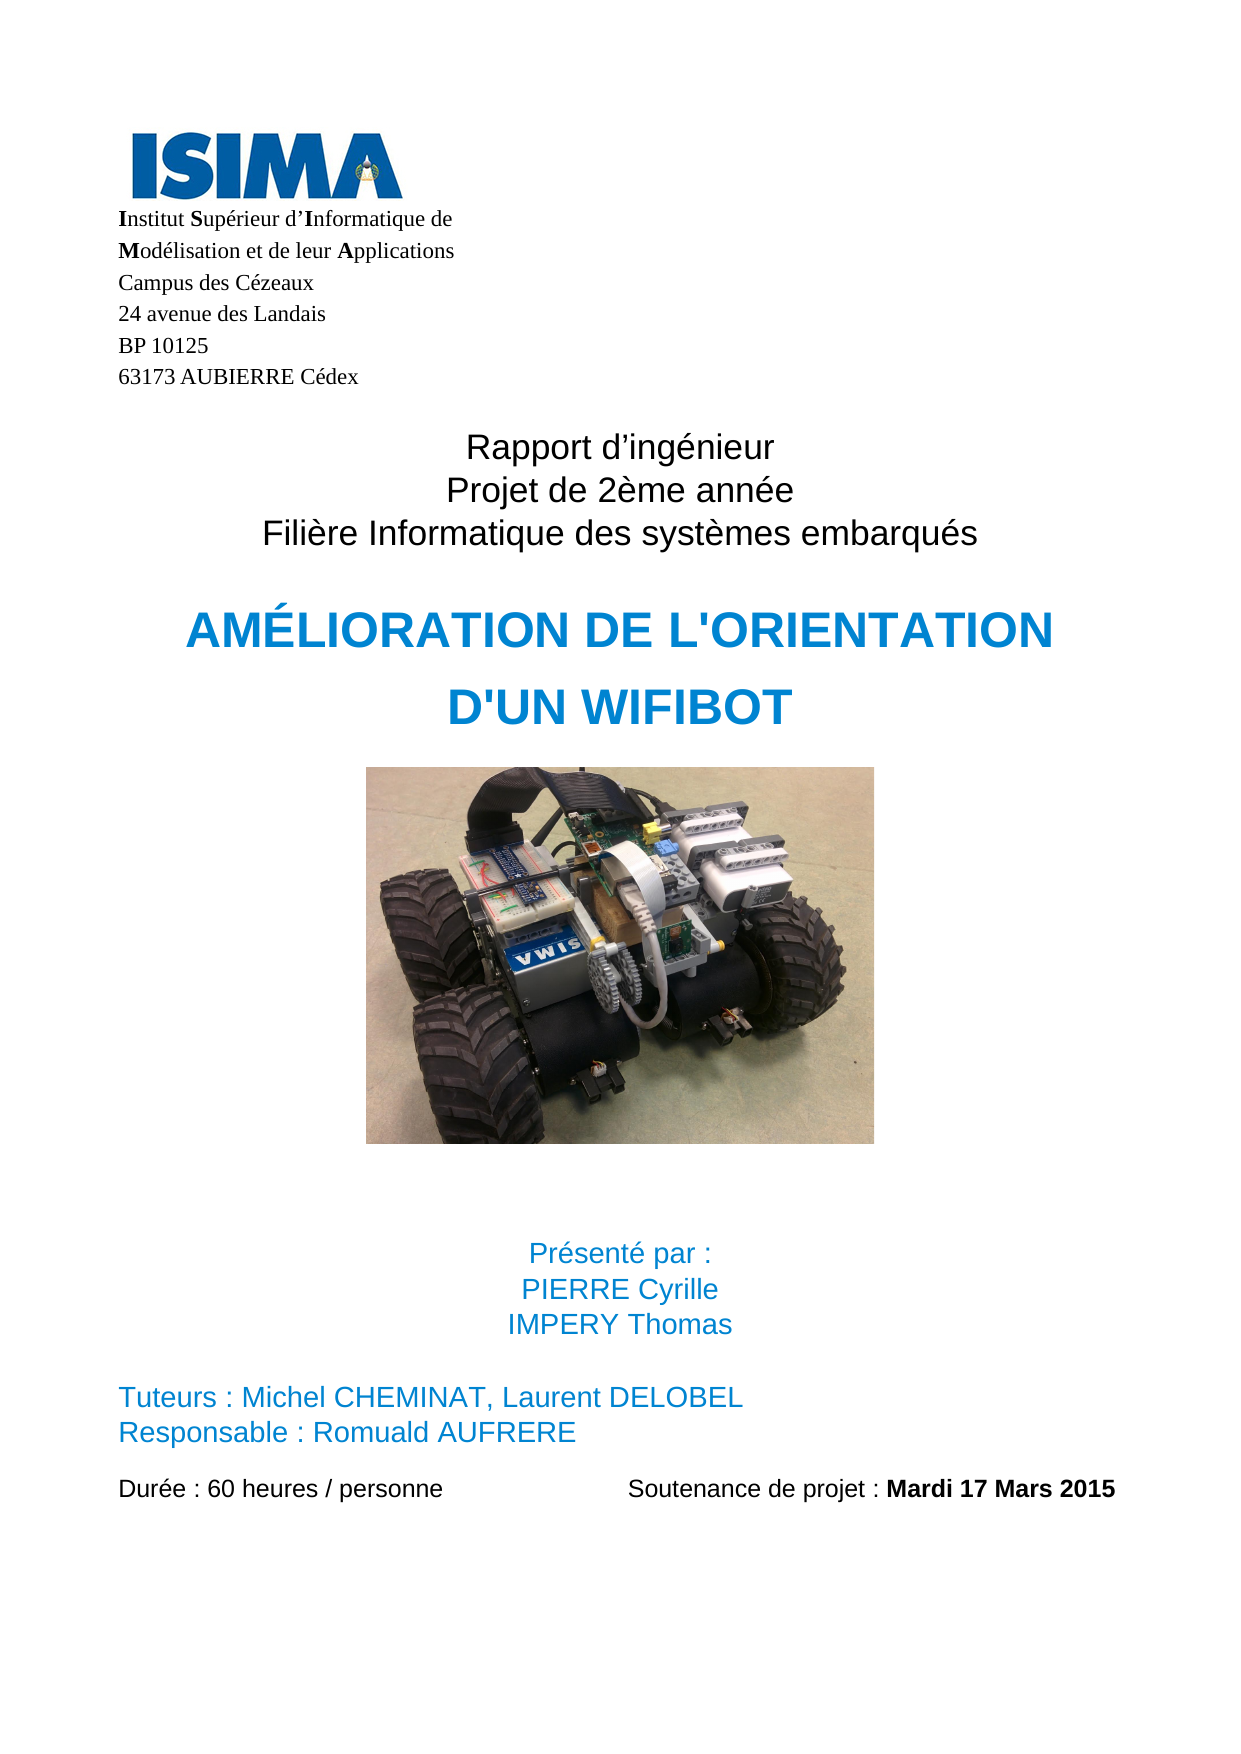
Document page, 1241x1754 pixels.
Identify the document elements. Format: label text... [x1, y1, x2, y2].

picture [366, 767, 875, 1144]
text 63173 AUBIERRE Cédex [118, 363, 1122, 389]
text d'un Wifibot [118, 677, 1122, 735]
text Projet de 2ème année [118, 469, 1122, 510]
text Tuteurs : Michel CHEMINAT, Laurent DELOBEL [118, 1379, 1122, 1413]
text Filière Informatique des systèmes embarqués [118, 512, 1122, 552]
text Institut Supérieur d’Informatique de [118, 118, 1122, 232]
text Campus des Cézeaux [118, 268, 1122, 295]
text Amélioration de l'orientation [118, 601, 1122, 658]
text PIERRE Cyrille [118, 1272, 1122, 1305]
text 24 avenue des Landais [118, 300, 1122, 326]
text Durée : 60 heures / personne Soutenance de projet : Mardi 17 Mars 2015 [118, 1474, 1122, 1502]
text Rapport d’ingénieur [118, 426, 1122, 467]
text IMPERY Thomas [118, 1307, 1122, 1341]
text Présenté par : [118, 1237, 1122, 1270]
picture [118, 71, 422, 201]
text BP 10125 [118, 332, 1122, 358]
text Modélisation et de leur Applications [118, 237, 1122, 263]
text Responsable : Romuald AUFRERE [118, 1415, 1122, 1448]
